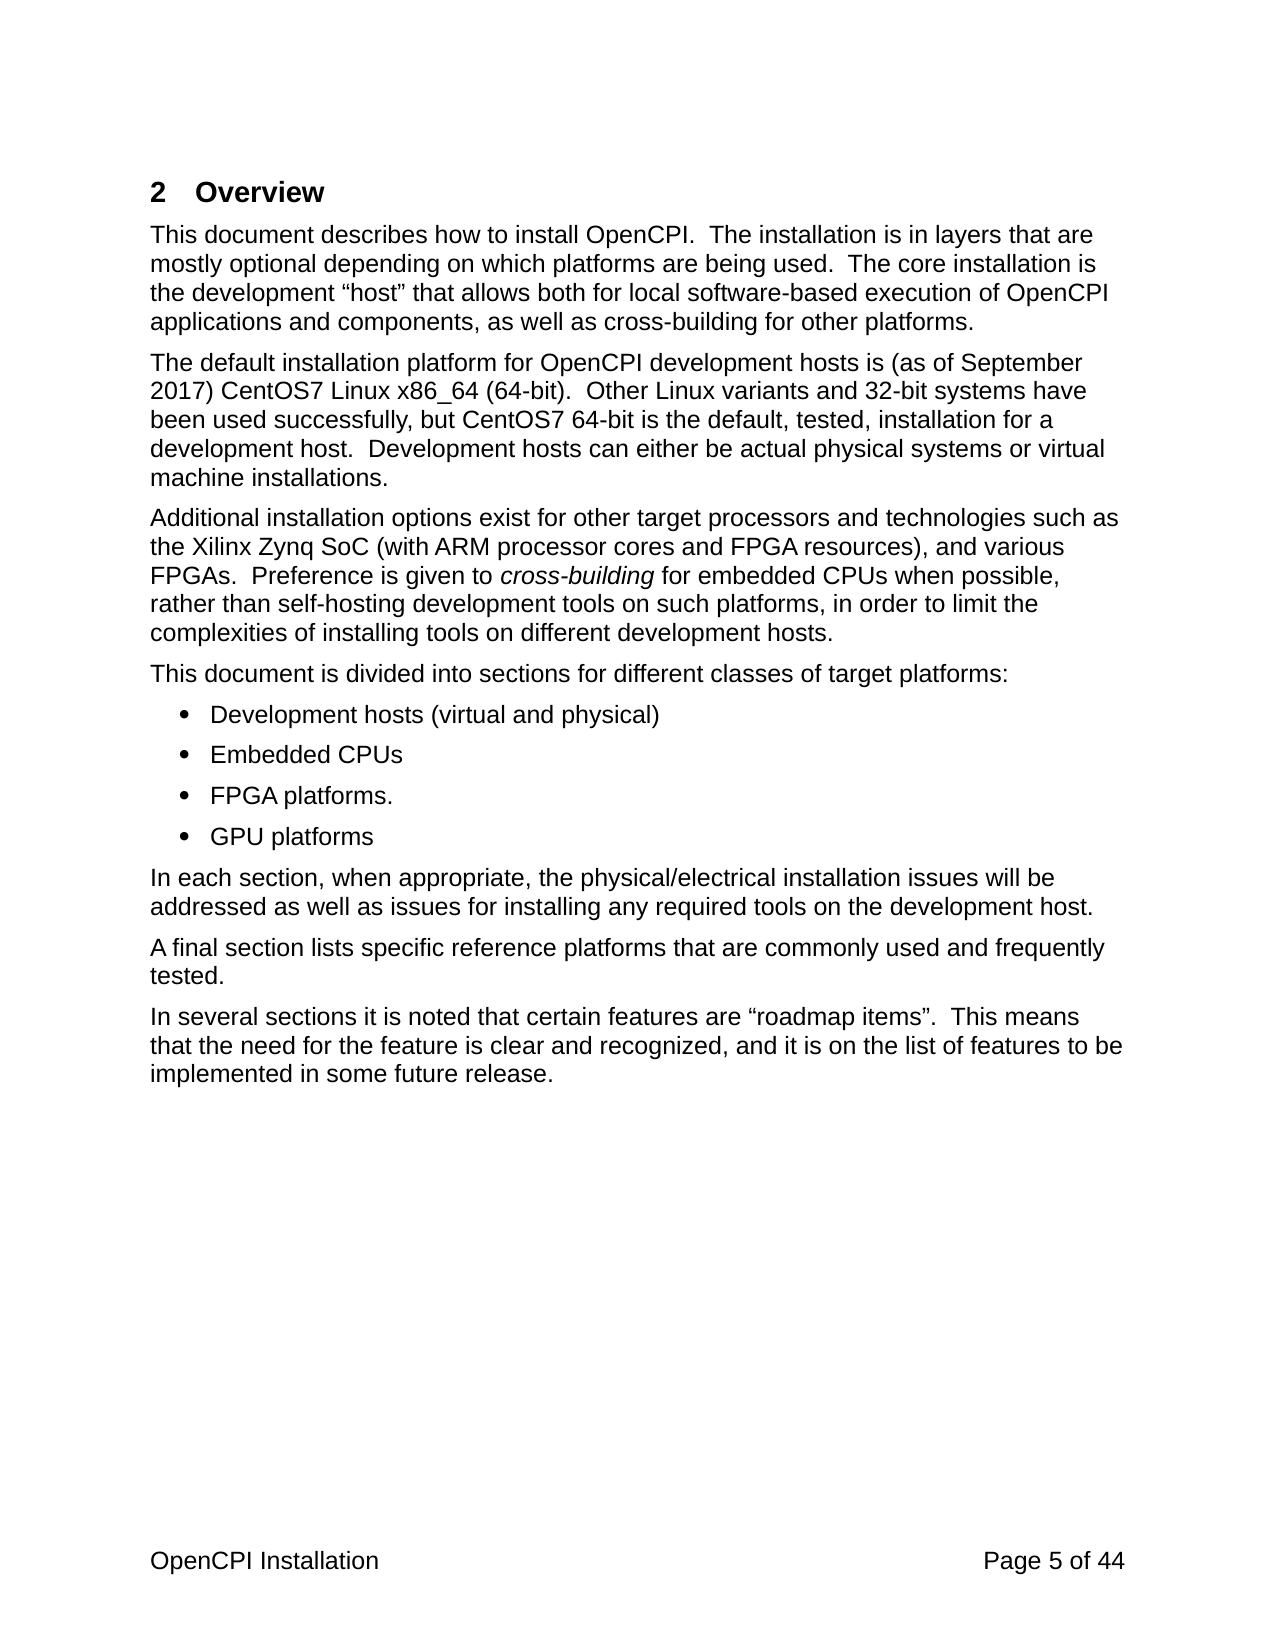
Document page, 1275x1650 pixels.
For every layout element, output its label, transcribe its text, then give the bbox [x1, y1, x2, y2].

text A final section lists specific reference platforms that are commonly used and frequently tested. [150, 932, 1125, 990]
list GPU platforms [180, 822, 1125, 851]
text The default installation platform for OpenCPI development hosts is (as of September 2017) CentOS7 Linux x86_64 (64-bit). Other Linux variants and 32-bit systems have been used successfully, but CentOS7 64-bit is the default, tested, installation for a development host. Development hosts can either be actual physical systems or virtual machine installations. [150, 347, 1125, 491]
list Development hosts (virtual and physical) [180, 700, 1125, 728]
text Additional installation options exist for other target processors and technologies such as the Xilinx Zynq SoC (with ARM processor cores and FPGA resources), and various FPGAs. Preference is given to cross-building for embedded CPUs when possible, rather than self-hosting development tools on such platforms, in order to limit the complexities of installing tools on different development hosts. [150, 503, 1125, 647]
text This document is divided into sections for different classes of target platforms: [150, 659, 1125, 688]
list FPGA platforms. [180, 781, 1125, 810]
text In several sections it is noted that certain features are “roadmap items”. This means that the need for the feature is clear and recognized, and it is on the list of features to be implemented in some future release. [150, 1002, 1125, 1088]
text In each section, when appropriate, the physical/electrical installation issues will be addressed as well as issues for installing any required tools on the development host. [150, 863, 1125, 921]
subtitle Overview [150, 175, 1125, 208]
text This document describes how to install OpenCPI. The installation is in layers that are mostly optional depending on which platforms are being used. The core installation is the development “host” that allows both for local software-based execution of OpenCPI applications and components, as well as cross-building for other platforms. [150, 221, 1125, 336]
list Embedded CPUs [180, 741, 1125, 769]
